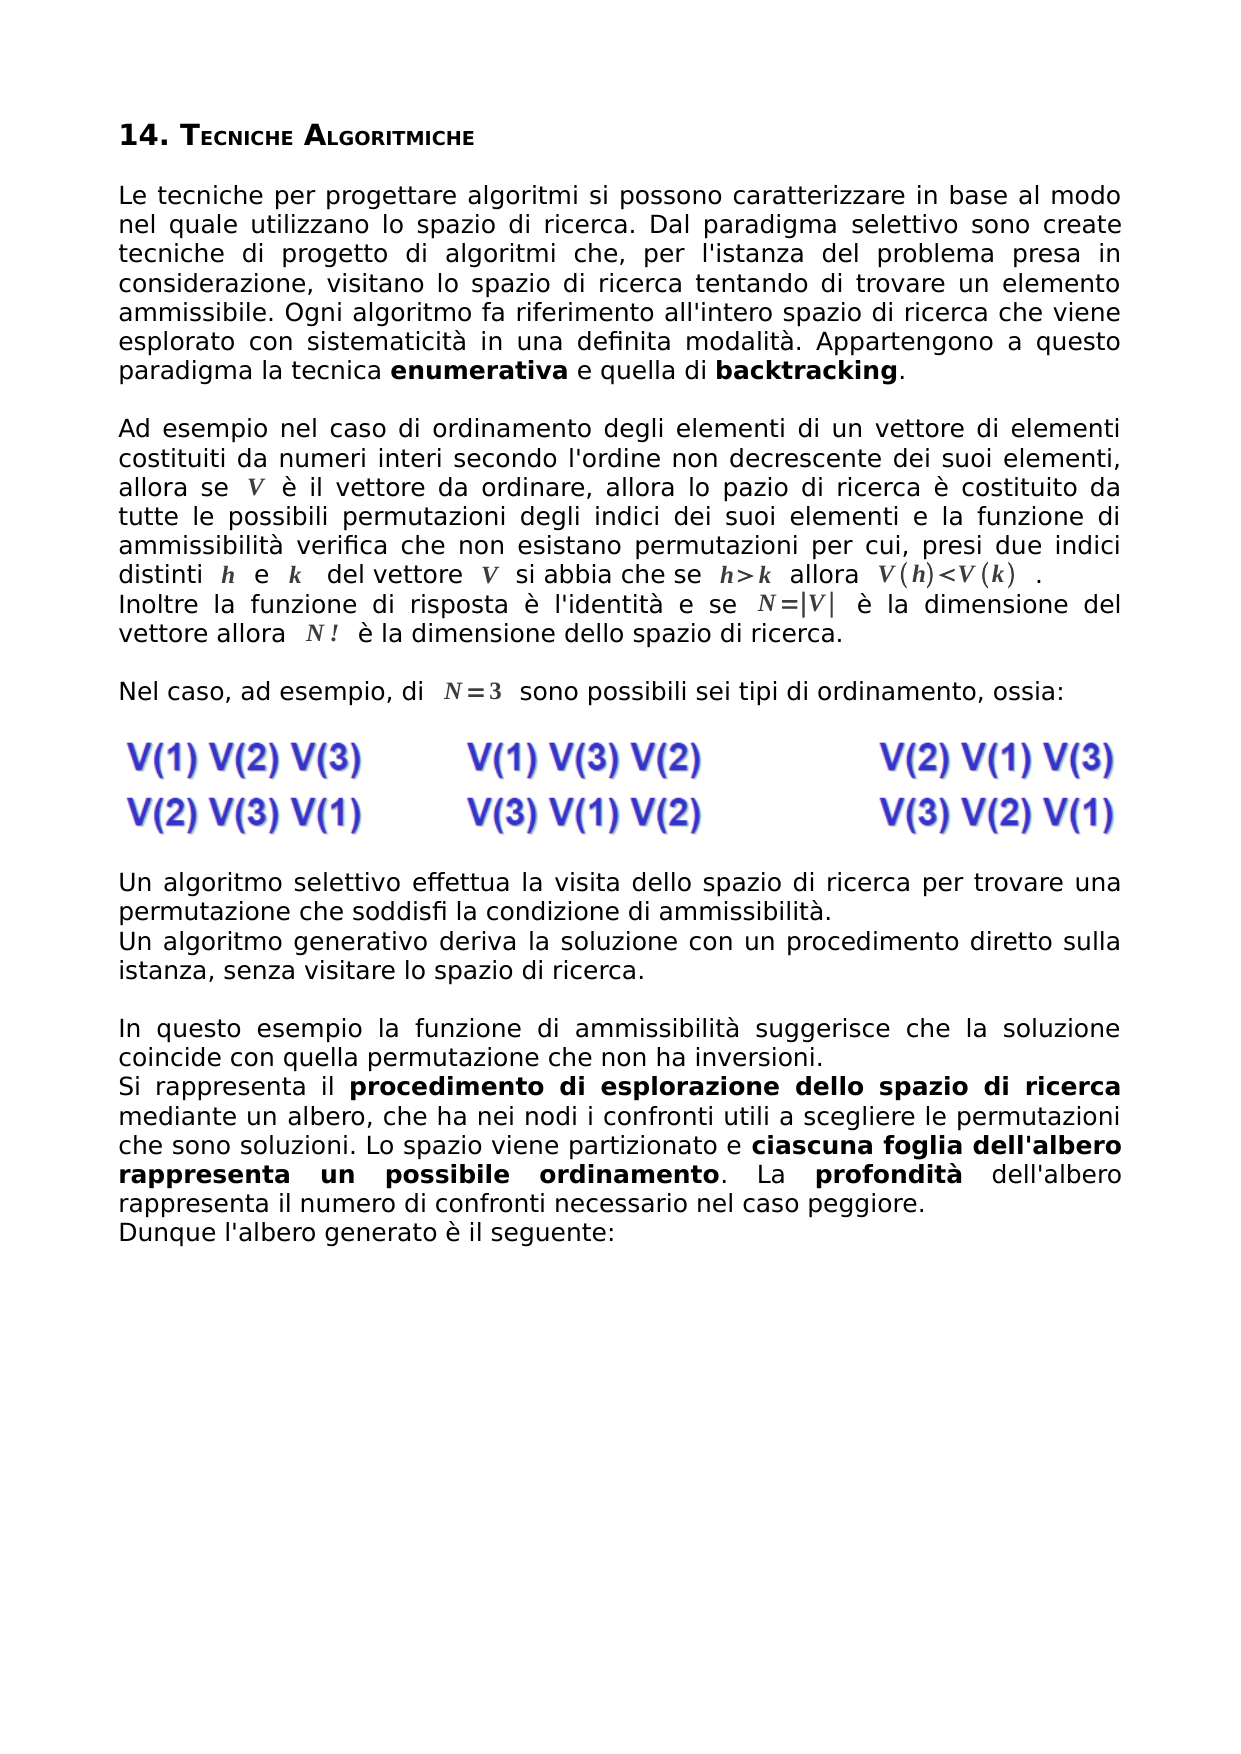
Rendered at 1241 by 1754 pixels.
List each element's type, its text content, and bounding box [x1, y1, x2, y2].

text 14. Tecniche Algoritmiche [118, 118, 1122, 152]
text Le tecniche per progettare algoritmi si possono caratterizzare in base al modo nel quale utilizzano lo spazio di ricerca. Dal paradigma selettivo sono create tecniche di progetto di algoritmi che, per l'istanza del problema presa in considerazione, visitano lo spazio di ricerca tentando di trovare un elemento ammissibile. Ogni algoritmo fa riferimento all'intero spazio di ricerca che viene esplorato con sistematicità in una definita modalità. Appartengono a questo paradigma la tecnica enumerativa e quella di backtracking. [118, 181, 1122, 385]
text Dunque l'albero generato è il seguente: [118, 1218, 1122, 1248]
text Inoltre la funzione di risposta è l'identità e seè la dimensione del vettore alloraè la dimensione dello spazio di ricerca. [118, 590, 1122, 648]
text Ad esempio nel caso di ordinamento degli elementi di un vettore di elementi costituiti da numeri interi secondo l'ordine non decrescente dei suoi elementi, allora seè il vettore da ordinare, allora lo pazio di ricerca è costituito da tutte le possibili permutazioni degli indici dei suoi elementi e la funzione di ammissibilità verifica che non esistano permutazioni per cui, presi due indici distintie del vettoresi abbia che seallora. [118, 414, 1122, 590]
picture [118, 735, 1123, 840]
text Un algoritmo generativo deriva la soluzione con un procedimento diretto sulla istanza, senza visitare lo spazio di ricerca. [118, 927, 1122, 985]
text Nel caso, ad esempio, disono possibili sei tipi di ordinamento, ossia: [118, 677, 1122, 706]
text In questo esempio la funzione di ammissibilità suggerisce che la soluzione coincide con quella permutazione che non ha inversioni. [118, 1014, 1122, 1073]
text Si rappresenta il procedimento di esplorazione dello spazio di ricerca mediante un albero, che ha nei nodi i confronti utili a scegliere le permutazioni che sono soluzioni. Lo spazio viene partizionato e ciascuna foglia dell'albero rappresenta un possibile ordinamento. La profondità dell'albero rappresenta il numero di confronti necessario nel caso peggiore. [118, 1073, 1122, 1218]
text Un algoritmo selettivo effettua la visita dello spazio di ricerca per trovare una permutazione che soddisfi la condizione di ammissibilità. [118, 868, 1122, 927]
